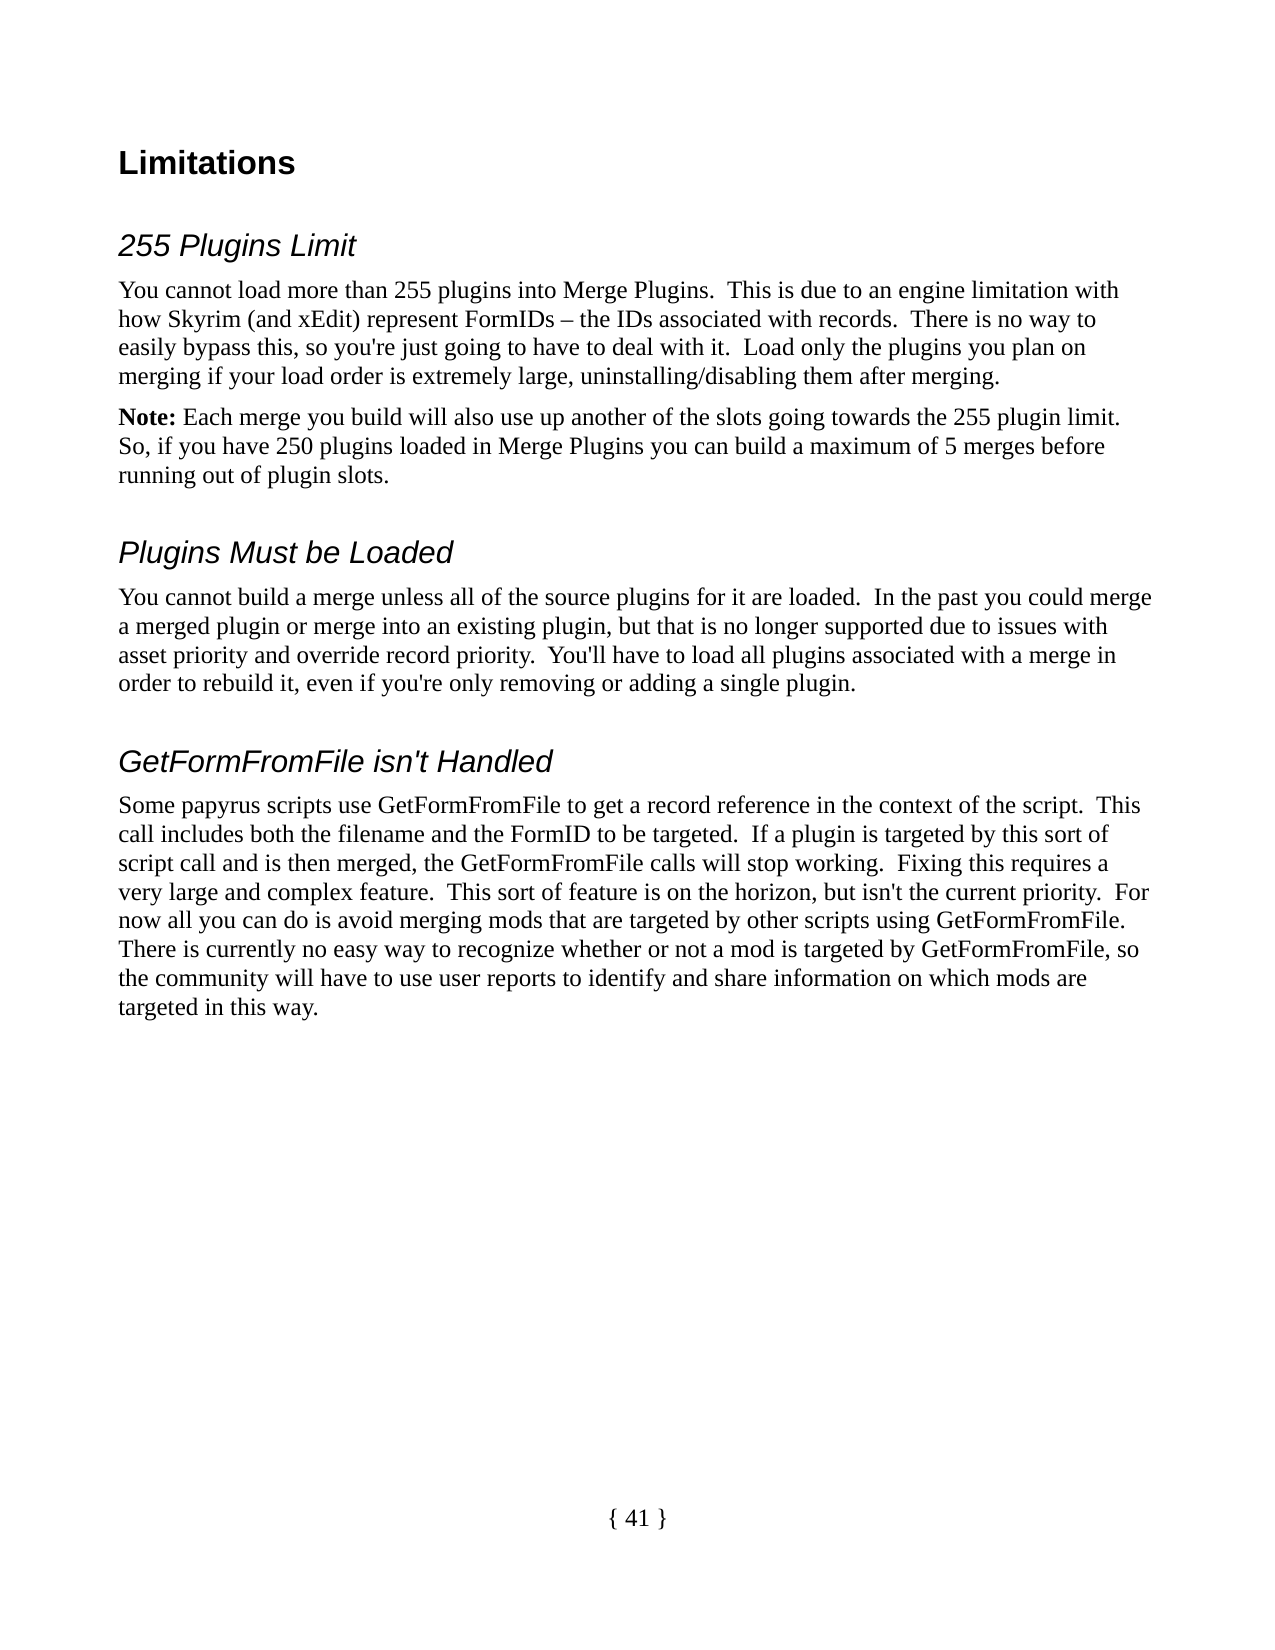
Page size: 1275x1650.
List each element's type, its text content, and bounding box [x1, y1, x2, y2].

text You cannot load more than 255 plugins into Merge Plugins. This is due to an engine limitation with how Skyrim (and xEdit) represent FormIDs – the IDs associated with records. There is no way to easily bypass this, so you're just going to have to deal with it. Load only the plugins you plan on merging if your load order is extremely large, uninstalling/disabling them after merging. [118, 275, 1157, 390]
subtitle Plugins Must be Loaded [118, 534, 1157, 570]
text Some papyrus scripts use GetFormFromFile to get a record reference in the context of the script. This call includes both the filename and the FormID to be targeted. If a plugin is targeted by this sort of script call and is then merged, the GetFormFromFile calls will stop working. Fixing this requires a very large and complex feature. This sort of feature is on the horizon, but isn't the current priority. For now all you can do is avoid merging mods that are targeted by other scripts using GetFormFromFile. There is currently no easy way to recognize whether or not a mod is targeted by GetFormFromFile, so the community will have to use user reports to identify and share information on which mods are targeted in this way. [118, 791, 1157, 1021]
text Note: Each merge you build will also use up another of the slots going towards the 255 plugin limit. So, if you have 250 plugins loaded in Merge Plugins you can build a maximum of 5 merges before running out of plugin slots. [118, 402, 1157, 489]
subtitle Limitations [118, 143, 1157, 182]
text You cannot build a merge unless all of the source plugins for it are loaded. In the past you could merge a merged plugin or merge into an existing plugin, but that is no longer supported due to issues with asset priority and override record priority. You'll have to load all plugins associated with a merge in order to rebuild it, even if you're only removing or adding a single plugin. [118, 582, 1157, 697]
subtitle 255 Plugins Limit [118, 227, 1157, 263]
subtitle GetFormFromFile isn't Handled [118, 743, 1157, 779]
